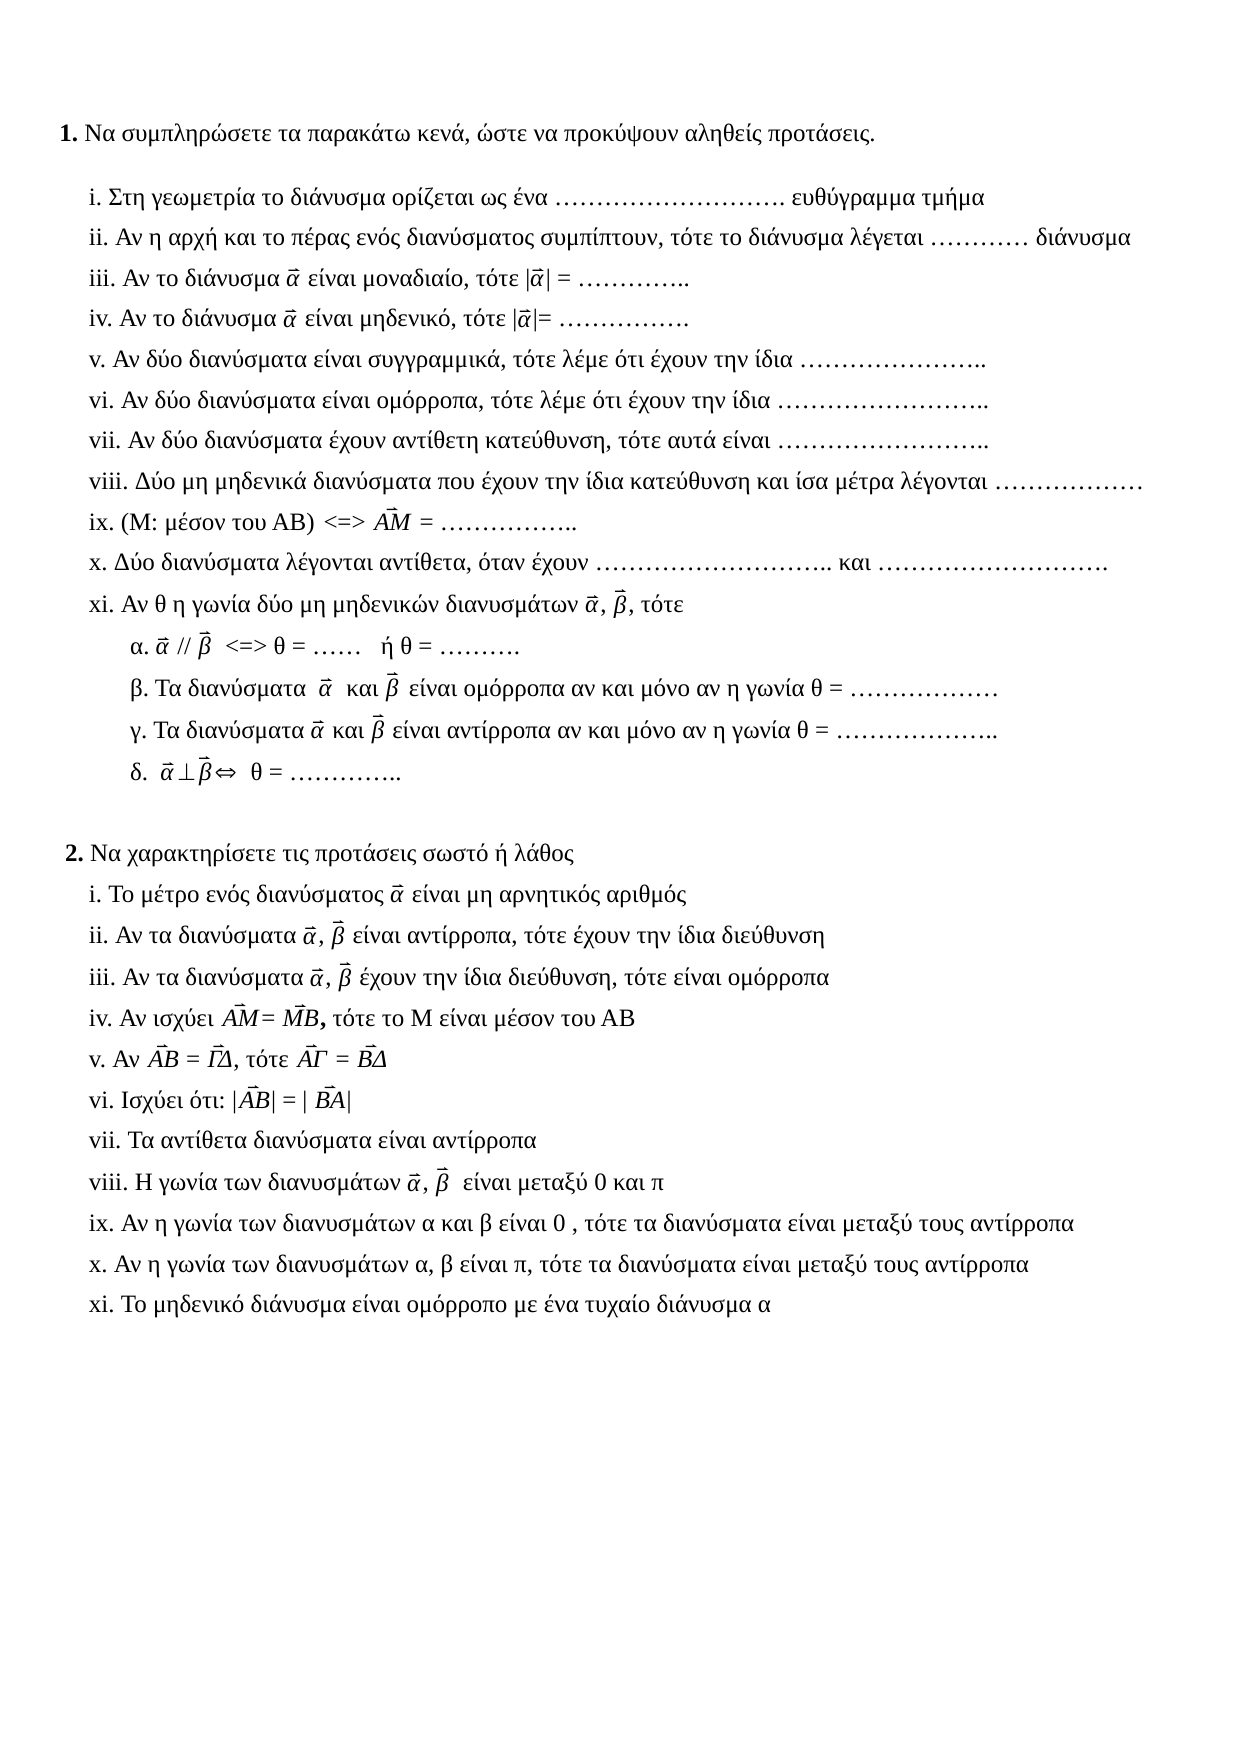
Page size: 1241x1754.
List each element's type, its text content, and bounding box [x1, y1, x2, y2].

text vii. Αν δύο διανύσματα έχουν αντίθετη κατεύθυνση, τότε αυτά είναι …………………….. [89, 425, 1181, 454]
text v. Αν = , τότε = [89, 1044, 1181, 1073]
text i. Στη γεωμετρία το διάνυσμα ορίζεται ως ένα ………………………. ευθύγραμμα τμήμα [89, 182, 1181, 210]
text 1. Να συμπληρώσετε τα παρακάτω κενά, ώστε να προκύψουν αληθείς προτάσεις. [59, 118, 1181, 147]
text α. // <=> θ = …… ή θ = ………. [130, 630, 1181, 660]
text δ. θ = ………….. [130, 756, 1181, 786]
text ii. Αν η αρχή και το πέρας ενός διανύσματος συμπίπτουν, τότε το διάνυσμα λέγεται ………… διάνυσμα [89, 222, 1181, 251]
text x. Δύο διανύσματα λέγονται αντίθετα, όταν έχουν ……………………….. και ………………………. [89, 547, 1181, 576]
text xi. Το μηδενικό διάνυσμα είναι ομόρροπο με ένα τυχαίο διάνυσμα α [89, 1289, 1181, 1318]
text vii. Τα αντίθετα διανύσματα είναι αντίρροπα [89, 1126, 1181, 1154]
text viii. Δύο μη μηδενικά διανύσματα που έχουν την ίδια κατεύθυνση και ίσα μέτρα λέγονται ……………… [89, 466, 1181, 495]
text vi. Αν δύο διανύσματα είναι ομόρροπα, τότε λέμε ότι έχουν την ίδια …………………….. [89, 385, 1181, 413]
text iv. Αν ισχύει = , τότε το Μ είναι μέσον του ΑΒ [89, 1003, 1181, 1032]
text ii. Αν τα διανύσματα , είναι αντίρροπα, τότε έχουν την ίδια διεύθυνση [89, 919, 1181, 949]
text xi. Αν θ η γωνία δύο μη μηδενικών διανυσμάτων , , τότε [89, 588, 1181, 618]
text i. Το μέτρο ενός διανύσματος είναι μη αρνητικός αριθμός [89, 879, 1181, 907]
text ix. (Μ: μέσον του ΑΒ) <=> = …………….. [89, 507, 1181, 536]
text viii. Η γωνία των διανυσμάτων , είναι μεταξύ 0 και π [89, 1166, 1181, 1196]
text vi. Ισχύει ότι: || = | | [89, 1085, 1181, 1114]
text v. Αν δύο διανύσματα είναι συγγραμμικά, τότε λέμε ότι έχουν την ίδια ………………….. [89, 344, 1181, 373]
text β. Τα διανύσματα και είναι ομόρροπα αν και μόνο αν η γωνία θ = ……………… [130, 672, 1181, 702]
text ix. Αν η γωνία των διανυσμάτων α και β είναι 0 , τότε τα διανύσματα είναι μεταξύ τους αντίρροπα [89, 1208, 1181, 1237]
text iii. Αν το διάνυσμα είναι μοναδιαίο, τότε || = ………….. [89, 263, 1181, 292]
text iii. Αν τα διανύσματα , έχουν την ίδια διεύθυνση, τότε είναι ομόρροπα [89, 961, 1181, 991]
text 2. Να χαρακτηρίσετε τις προτάσεις σωστό ή λάθος [65, 838, 1181, 867]
text γ. Τα διανύσματα και είναι αντίρροπα αν και μόνο αν η γωνία θ = ……………….. [130, 714, 1181, 744]
text x. Αν η γωνία των διανυσμάτων α, β είναι π, τότε τα διανύσματα είναι μεταξύ τους αντίρροπα [89, 1249, 1181, 1277]
text iv. Αν το διάνυσμα είναι μηδενικό, τότε ||= ……………. [89, 303, 1181, 332]
